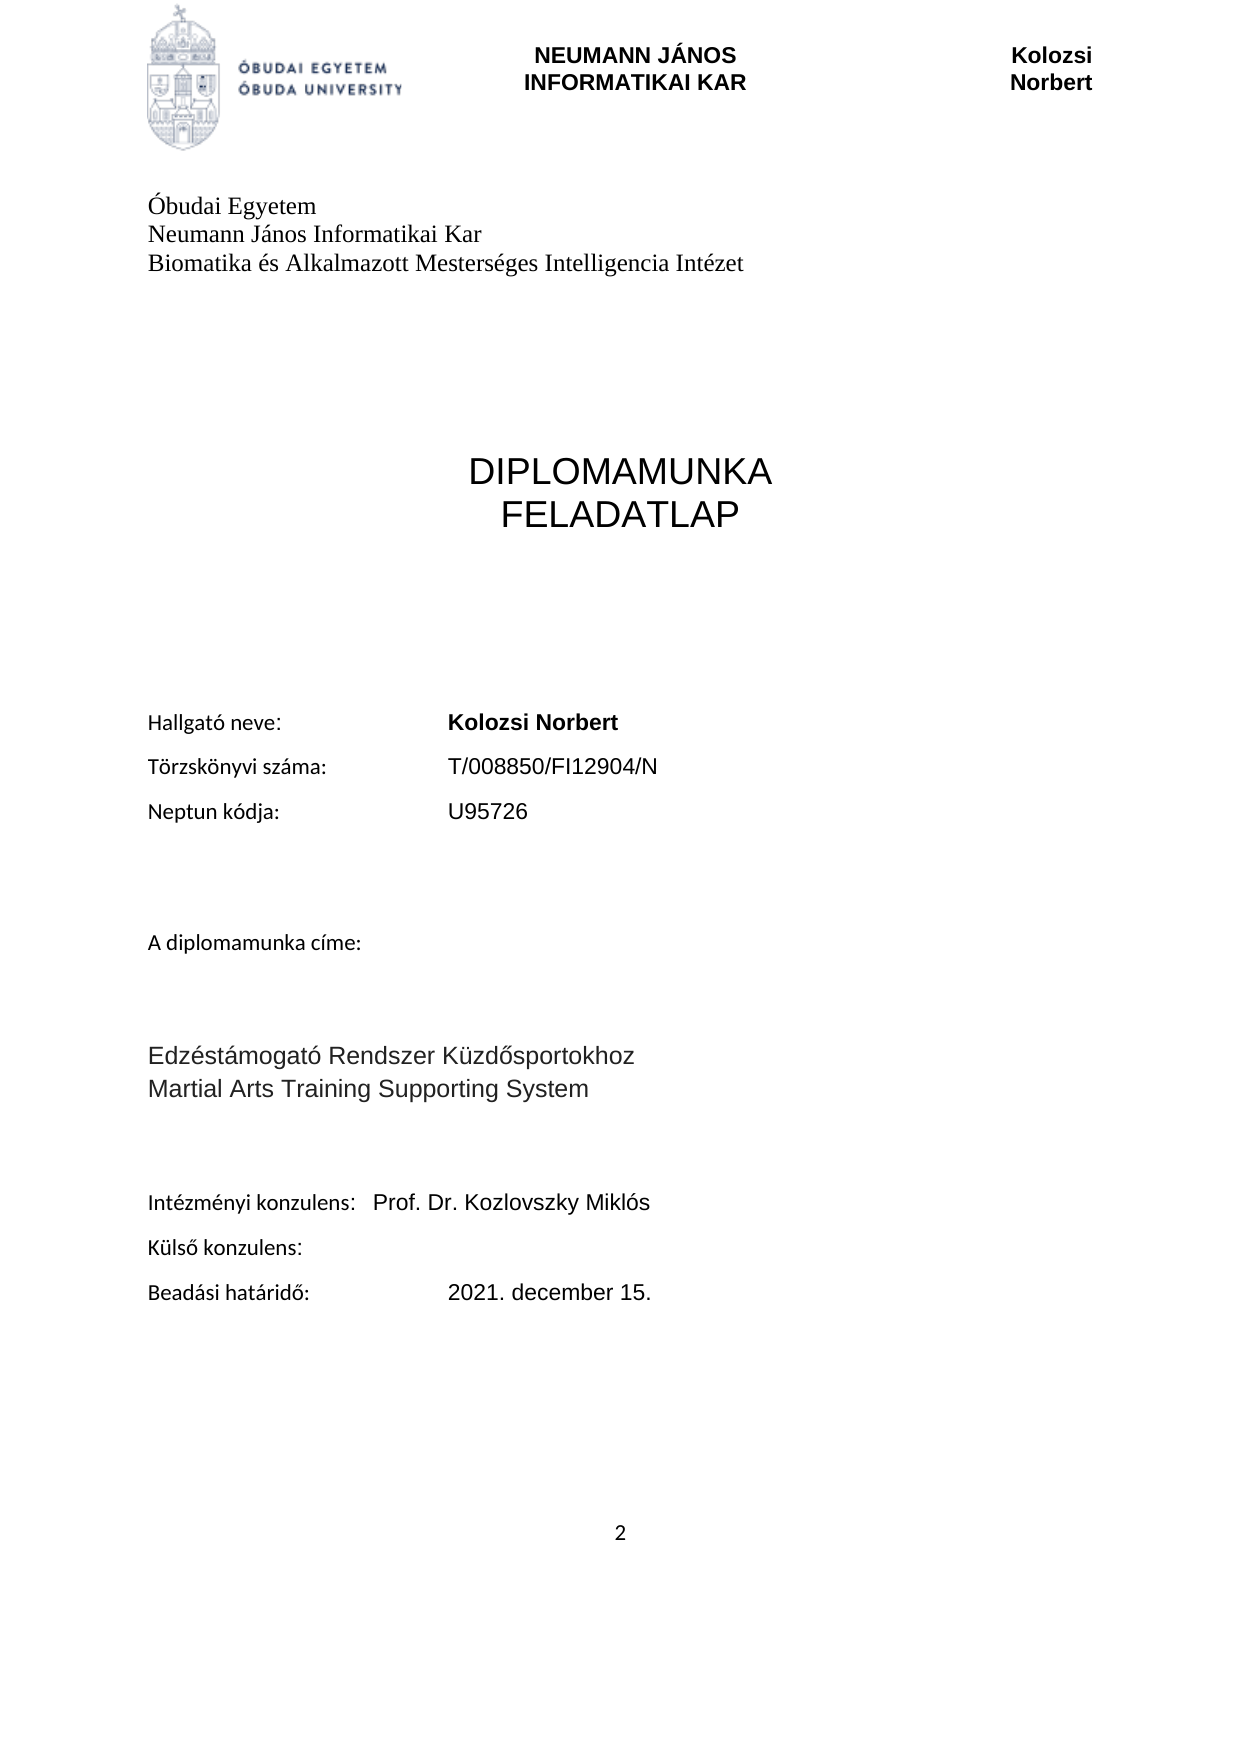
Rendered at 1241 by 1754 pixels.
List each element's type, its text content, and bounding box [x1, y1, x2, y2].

text Óbudai Egyetem [148, 191, 1092, 219]
text Neumann János Informatikai Kar [148, 219, 1092, 248]
subtitle Martial Arts Training Supporting System [148, 1073, 1092, 1102]
text DIPLOMAMUNKA [148, 449, 1092, 493]
text Beadási határidő: 2021. december 15. [148, 1278, 1092, 1306]
text FELADATLAP [148, 493, 1092, 536]
text Biomatika és Alkalmazott Mesterséges Intelligencia Intézet [148, 248, 1092, 277]
text Törzskönyvi száma: T/008850/FI12904/N [148, 752, 1092, 781]
text A diplomamunka címe: [148, 928, 1092, 956]
subtitle Edzéstámogató Rendszer Küzdősportokhoz [148, 1041, 1092, 1069]
text Intézményi konzulens: Prof. Dr. Kozlovszky Miklós [148, 1188, 1092, 1216]
text Külső konzulens: [148, 1233, 1092, 1261]
text Hallgató neve: Kolozsi Norbert [148, 708, 1092, 736]
text Neptun kódja: U95726 [148, 797, 1092, 825]
